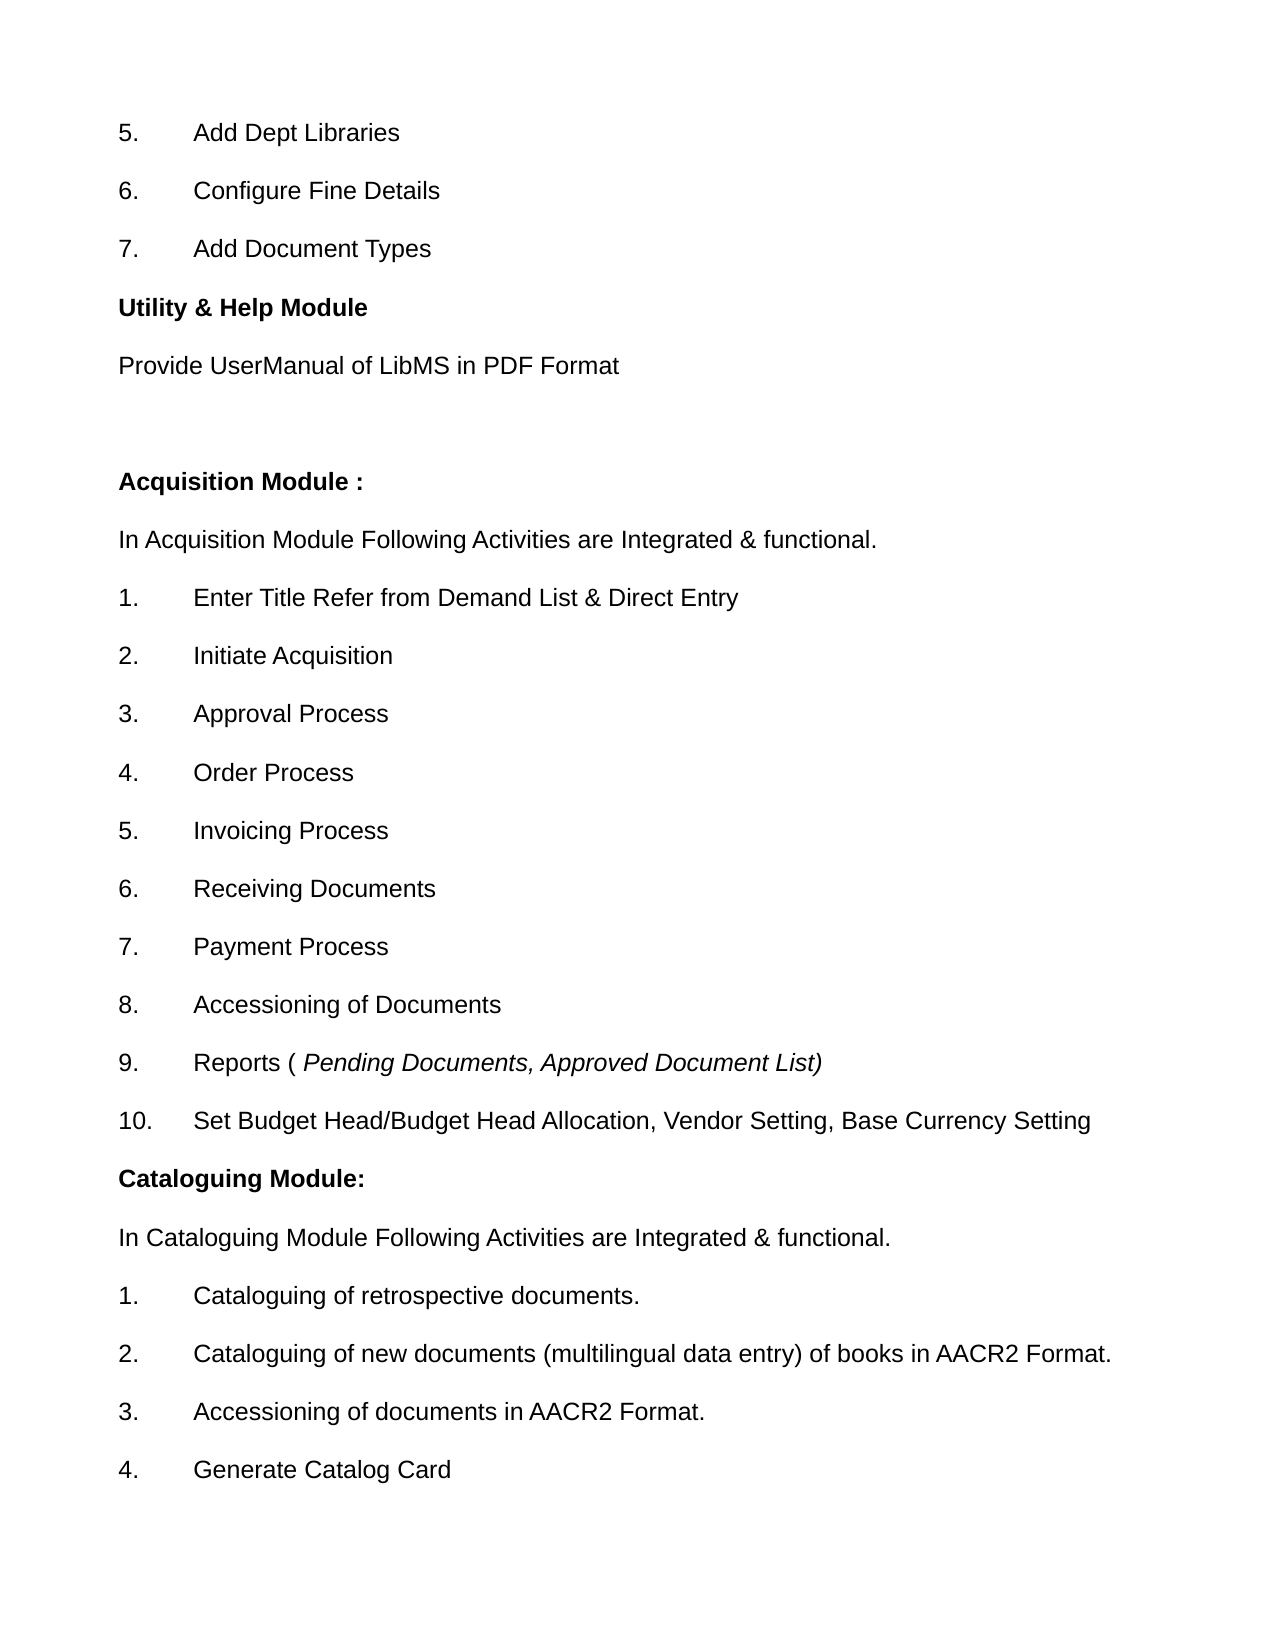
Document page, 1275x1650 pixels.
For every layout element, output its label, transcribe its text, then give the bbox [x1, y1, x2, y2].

text Utility & Help Module [118, 292, 1157, 321]
list 3. Approval Process [118, 699, 1157, 728]
text Provide UserManual of LibMS in PDF Format [118, 351, 1157, 379]
list Invoicing Process [118, 816, 1157, 844]
list Payment Process [118, 932, 1157, 961]
list Add Dept Libraries [118, 118, 1157, 147]
list Set Budget Head/Budget Head Allocation, Vendor Setting, Base Currency Setting [118, 1106, 1157, 1135]
list Cataloguing of retrospective documents. [118, 1281, 1157, 1309]
list Reports ( Pending Documents, Approved Document List) [118, 1048, 1157, 1077]
text 1. Enter Title Refer from Demand List & Direct Entry [118, 583, 1157, 612]
text In Cataloguing Module Following Activities are Integrated & functional. [118, 1222, 1157, 1251]
text 2. Initiate Acquisition [118, 641, 1157, 670]
list Add Document Types [118, 234, 1157, 263]
list Accessioning of documents in AACR2 Format. [118, 1397, 1157, 1426]
text Cataloguing Module: [118, 1164, 1157, 1193]
text 4. Order Process [118, 757, 1157, 786]
text Acquisition Module : [118, 467, 1157, 496]
list Cataloguing of new documents (multilingual data entry) of books in AACR2 Format. [118, 1339, 1157, 1367]
list Generate Catalog Card [118, 1455, 1157, 1484]
list Accessioning of Documents [118, 990, 1157, 1019]
text In Acquisition Module Following Activities are Integrated & functional. [118, 525, 1157, 554]
list Receiving Documents [118, 874, 1157, 902]
list Configure Fine Details [118, 176, 1157, 205]
